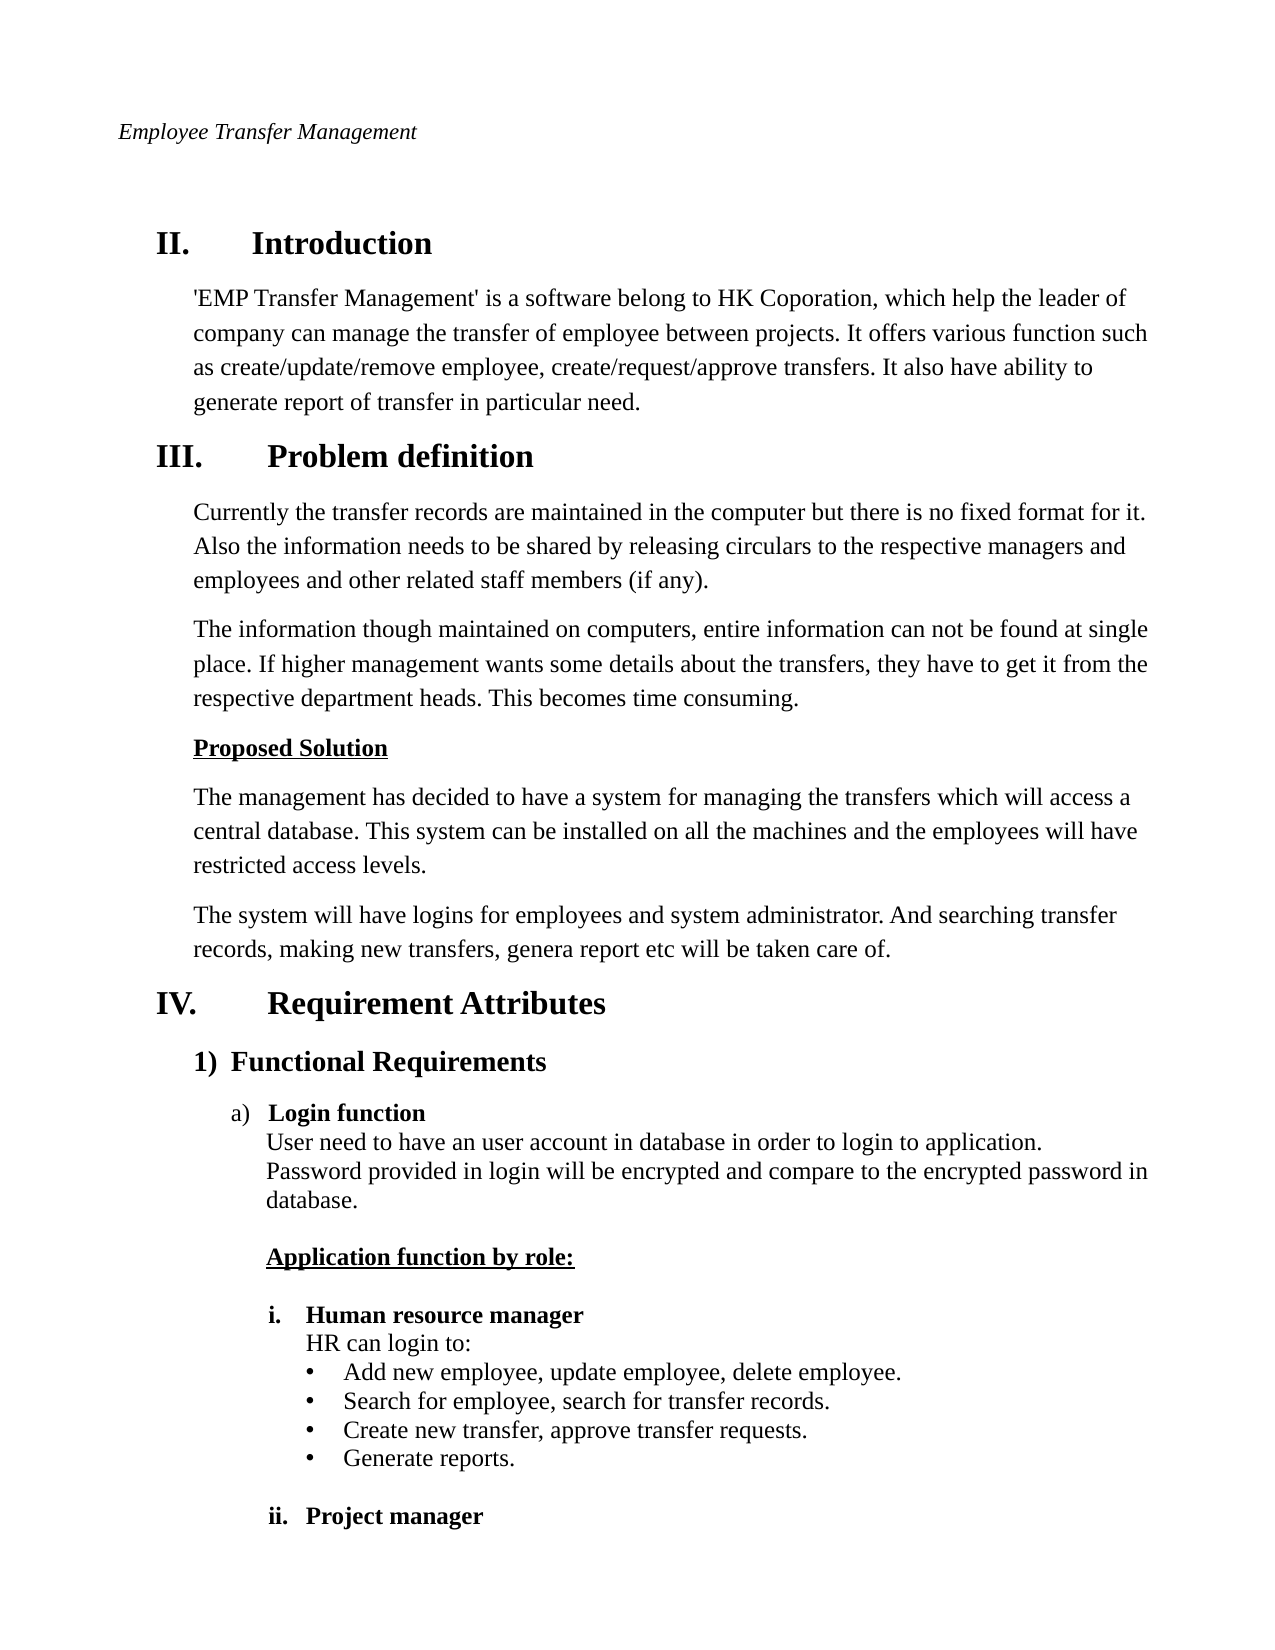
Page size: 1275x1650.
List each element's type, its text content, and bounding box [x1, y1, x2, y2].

list Create new transfer, approve transfer requests. [306, 1415, 1157, 1443]
list Introduction [156, 223, 1157, 261]
list The system will have logins for employees and system administrator. And searching transfer records, making new transfers, genera report etc will be taken care of. [156, 900, 1157, 963]
text Password provided in login will be encrypted and compare to the encrypted password in database. [118, 1156, 1157, 1213]
text User need to have an user account in database in order to login to application. [118, 1127, 1157, 1156]
list Search for employee, search for transfer records. [306, 1386, 1157, 1415]
text Application function by role: [118, 1242, 1157, 1271]
list The management has decided to have a system for managing the transfers which will access a central database. This system can be installed on all the machines and the employees will have restricted access levels. [156, 782, 1157, 879]
list Proposed Solution [156, 733, 1157, 761]
list HR can login to: [268, 1328, 1157, 1357]
list Currently the transfer records are maintained in the computer but there is no fixed format for it. Also the information needs to be shared by releasing circulars to the respective managers and employees and other related staff members (if any). [156, 497, 1157, 594]
list Problem definition [156, 436, 1157, 474]
list Generate reports. [306, 1443, 1157, 1472]
list Requirement Attributes [156, 983, 1157, 1022]
list The information though maintained on computers, entire information can not be found at single place. If higher management wants some details about the transfers, they have to get it from the respective department heads. This becomes time consuming. [156, 614, 1157, 712]
list Login function [231, 1098, 1157, 1127]
list Functional Requirements [193, 1044, 1157, 1077]
list Human resource manager [268, 1300, 1157, 1328]
list 'EMP Transfer Management' is a software belong to HK Coporation, which help the leader of company can manage the transfer of employee between projects. It offers various function such as create/update/remove employee, create/request/approve transfers. It also have ability to generate report of transfer in particular need. [156, 283, 1157, 416]
list Project manager [268, 1501, 1157, 1530]
list Add new employee, update employee, delete employee. [306, 1357, 1157, 1386]
